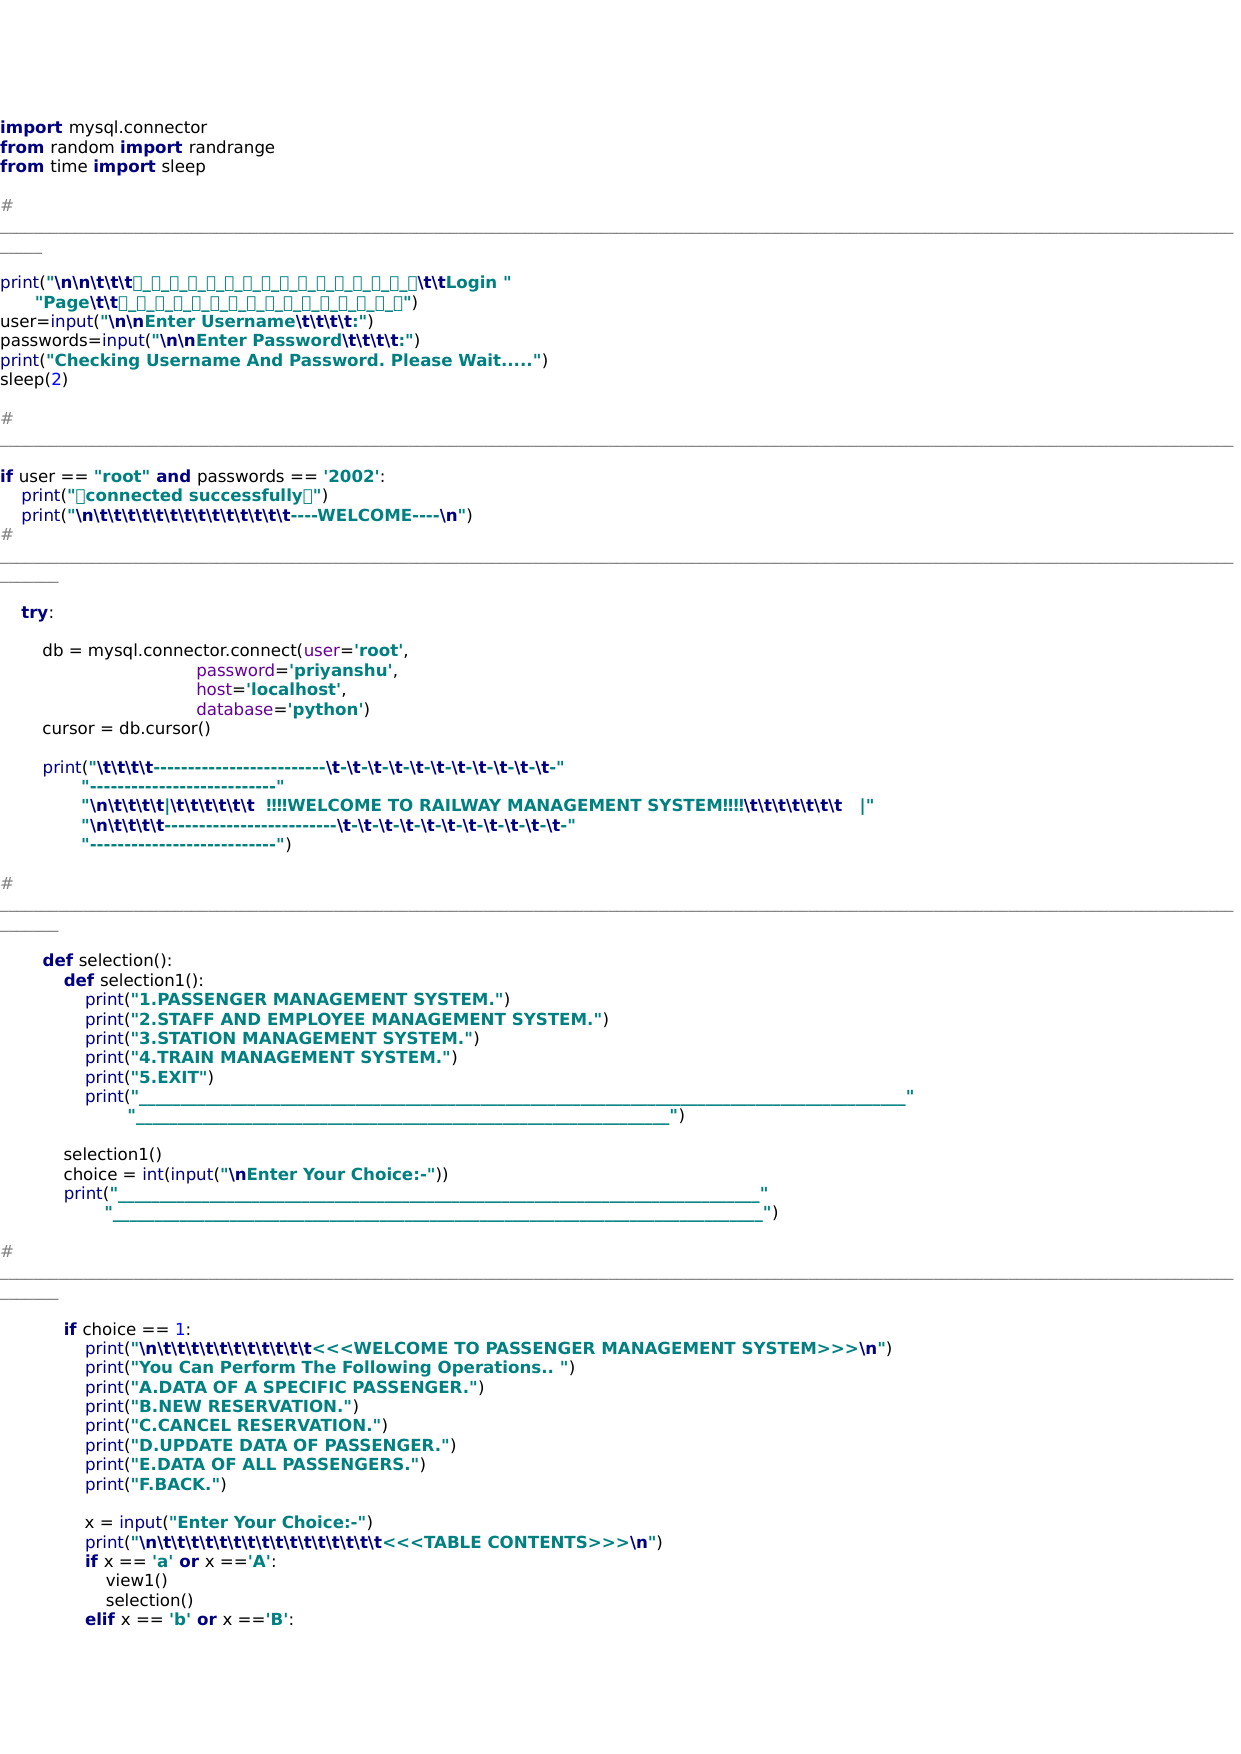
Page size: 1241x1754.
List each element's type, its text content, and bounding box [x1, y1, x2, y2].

text import mysql.connector from random import randrange from time import sleep # _________________________________________________________________________________________________________________________________________________________ print("\n\n\t\t\t🔵_🔵_🔵_🔵_🔵_🔵_🔵_🔵_🔵_🔵_🔵_🔵_🔵_🔵_🔵_🔵\t\tLogin " "Page\t\t🔵_🔵_🔵_🔵_🔵_🔵_🔵_🔵_🔵_🔵_🔵_🔵_🔵_🔵_🔵_🔵") user=input("\n\nEnter Username\t\t\t\t:") passwords=input("\n\nEnter Password\t\t\t\t:") print("Checking Username And Password. Please Wait.....") sleep(2) # ____________________________________________________________________________________________________________________________________________________ if user == "root" and passwords == '2002': print("🙂connected successfully🙂") print("\n\t\t\t\t\t\t\t\t\t\t\t\t\t\t----WELCOME----\n") # ___________________________________________________________________________________________________________________________________________________________ try: db = mysql.connector.connect(user='root', password='priyanshu', host='localhost', database='python') cursor = db.cursor() print("\t\t\t\t-------------------------\t-\t-\t-\t-\t-\t-\t-\t-\t-\t-\t-" "---------------------------" "\n\t\t\t\t|\t\t\t\t\t\t ‼️‼️WELCOME TO RAILWAY MANAGEMENT SYSTEM‼️‼️\t\t\t\t\t\t\t |" "\n\t\t\t\t-------------------------\t-\t-\t-\t-\t-\t-\t-\t-\t-\t-\t-" "---------------------------") # ___________________________________________________________________________________________________________________________________________________________ def selection(): def selection1(): print("1.PASSENGER MANAGEMENT SYSTEM.") print("2.STAFF AND EMPLOYEE MANAGEMENT SYSTEM.") print("3.STATION MANAGEMENT SYSTEM.") print("4.TRAIN MANAGEMENT SYSTEM.") print("5.EXIT") print("____________________________________________________________________________________________" "________________________________________________________________") selection1() choice = int(input("\nEnter Your Choice:-")) print("_____________________________________________________________________________" "______________________________________________________________________________") # ___________________________________________________________________________________________________________________________________________________________ if choice == 1: print("\n\t\t\t\t\t\t\t\t\t\t\t<<<WELCOME TO PASSENGER MANAGEMENT SYSTEM>>>\n") print("You Can Perform The Following Operations.. ") print("A.DATA OF A SPECIFIC PASSENGER.") print("B.NEW RESERVATION.") print("C.CANCEL RESERVATION.") print("D.UPDATE DATA OF PASSENGER.") print("E.DATA OF ALL PASSENGERS.") print("F.BACK.") x = input("Enter Your Choice:-") print("\n\t\t\t\t\t\t\t\t\t\t\t\t\t\t\t\t<<<TABLE CONTENTS>>>\n") if x == 'a' or x =='A': view1() selection() elif x == 'b' or x =='B': [0, 118, 1240, 1629]
